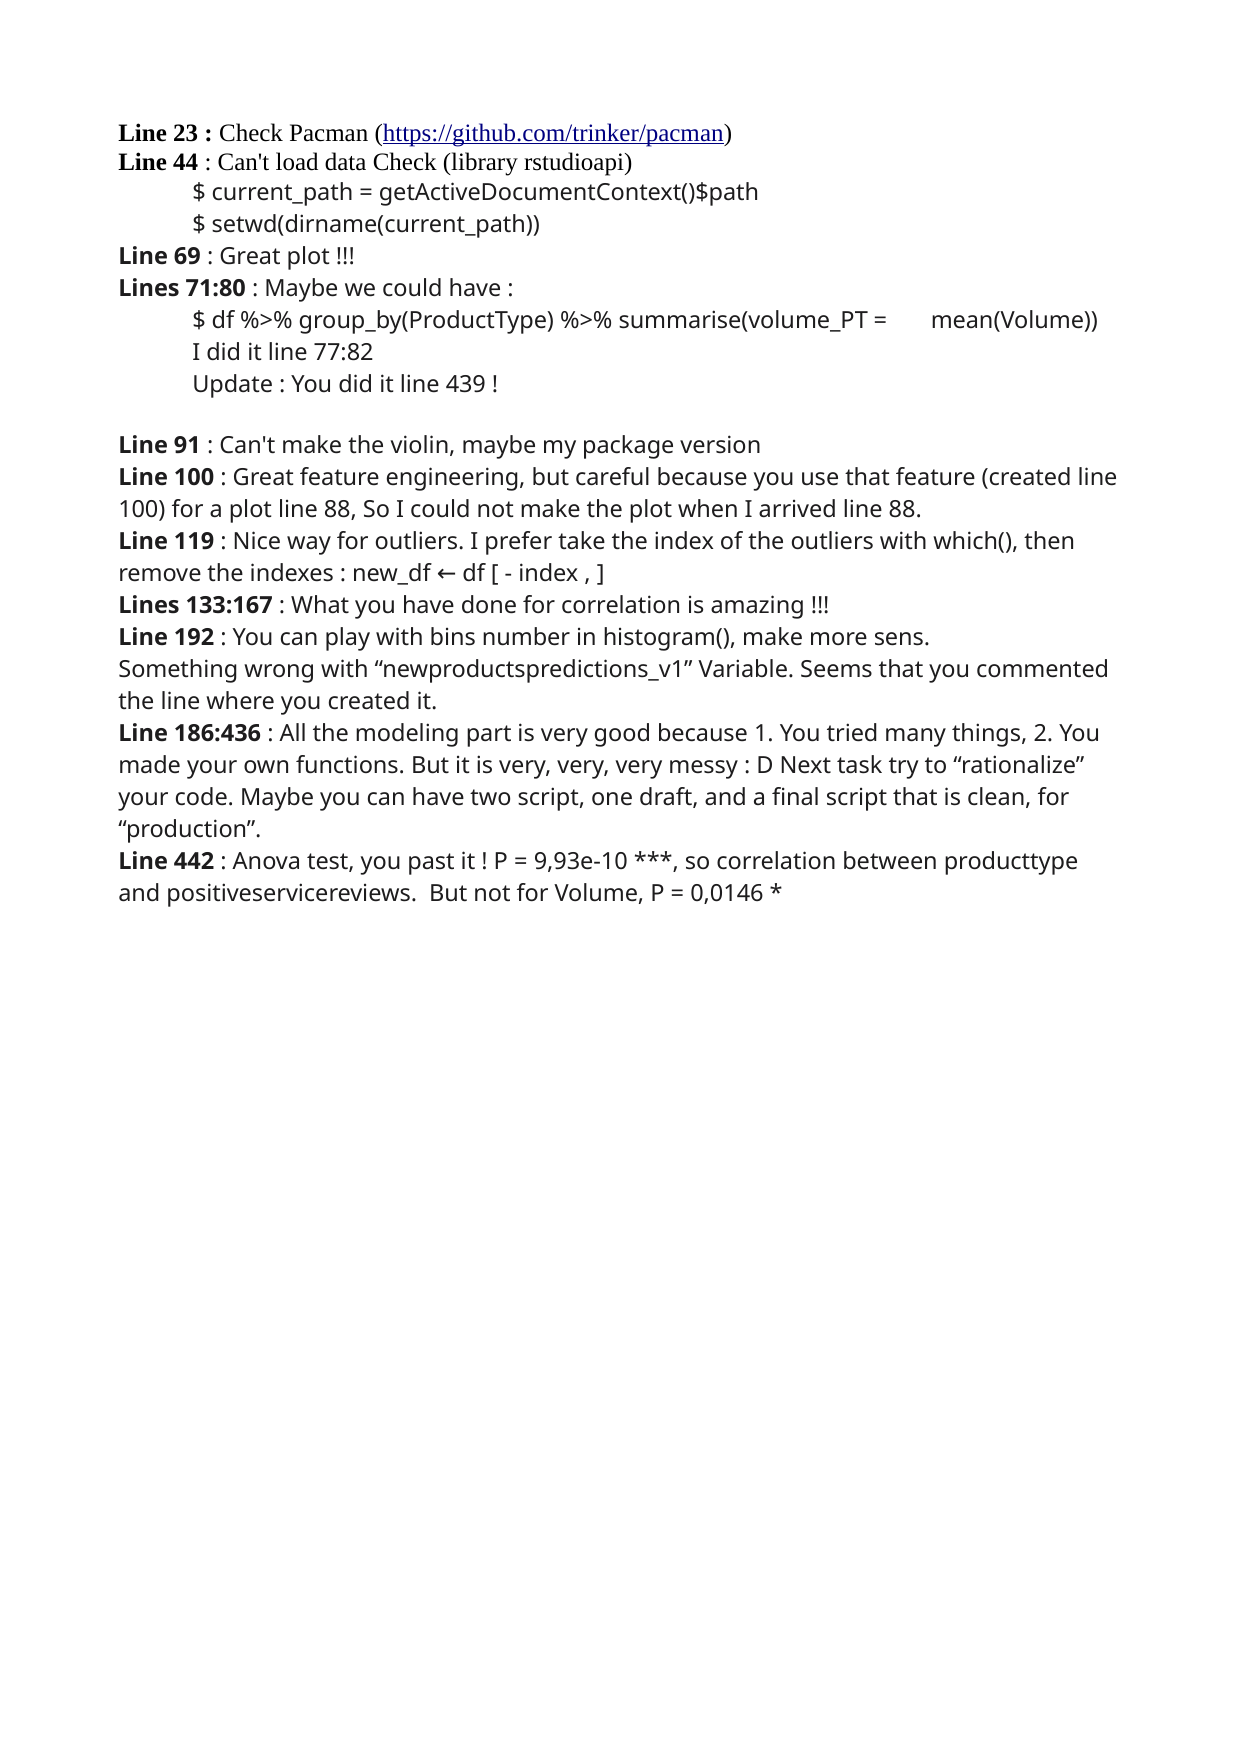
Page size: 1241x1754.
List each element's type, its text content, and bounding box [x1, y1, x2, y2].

text $ setwd(dirname(current_path)) [118, 208, 1122, 239]
text Line 69 : Great plot !!! [118, 239, 1122, 272]
text Lines 71:80 : Maybe we could have : [118, 272, 1122, 303]
text Something wrong with “newproductspredictions_v1” Variable. Seems that you commented the line where you created it. [118, 652, 1122, 716]
text Line 100 : Great feature engineering, but careful because you use that feature (created line 100) for a plot line 88, So I could not make the plot when I arrived line 88. [118, 460, 1122, 524]
text Lines 133:167 : What you have done for correlation is amazing !!! [118, 588, 1122, 620]
text Line 44 : Can't load data Check (library rstudioapi) [118, 147, 1122, 176]
text Line 186:436 : All the modeling part is very good because 1. You tried many things, 2. You made your own functions. But it is very, very, very messy : D Next task try to “rationalize” your code. Maybe you can have two script, one draft, and a final script that is clean, for “production”. [118, 716, 1122, 844]
text Line 442 : Anova test, you past it ! P = 9,93e-10 ***, so correlation between producttype and positiveservicereviews. But not for Volume, P = 0,0146 * [118, 844, 1122, 908]
text $ current_path = getActiveDocumentContext()$path [118, 176, 1122, 208]
text Update : You did it line 439 ! [118, 367, 1122, 399]
text Line 119 : Nice way for outliers. I prefer take the index of the outliers with which(), then remove the indexes : new_df ← df [ - index , ] [118, 524, 1122, 588]
text Line 91 : Can't make the violin, maybe my package version [118, 428, 1122, 460]
text $ df %>% group_by(ProductType) %>% summarise(volume_PT = mean(Volume)) [118, 303, 1122, 336]
text Line 192 : You can play with bins number in histogram(), make more sens. [118, 620, 1122, 652]
text I did it line 77:82 [118, 336, 1122, 367]
text Line 23 : Check Pacman (https://github.com/trinker/pacman) [118, 118, 1122, 147]
